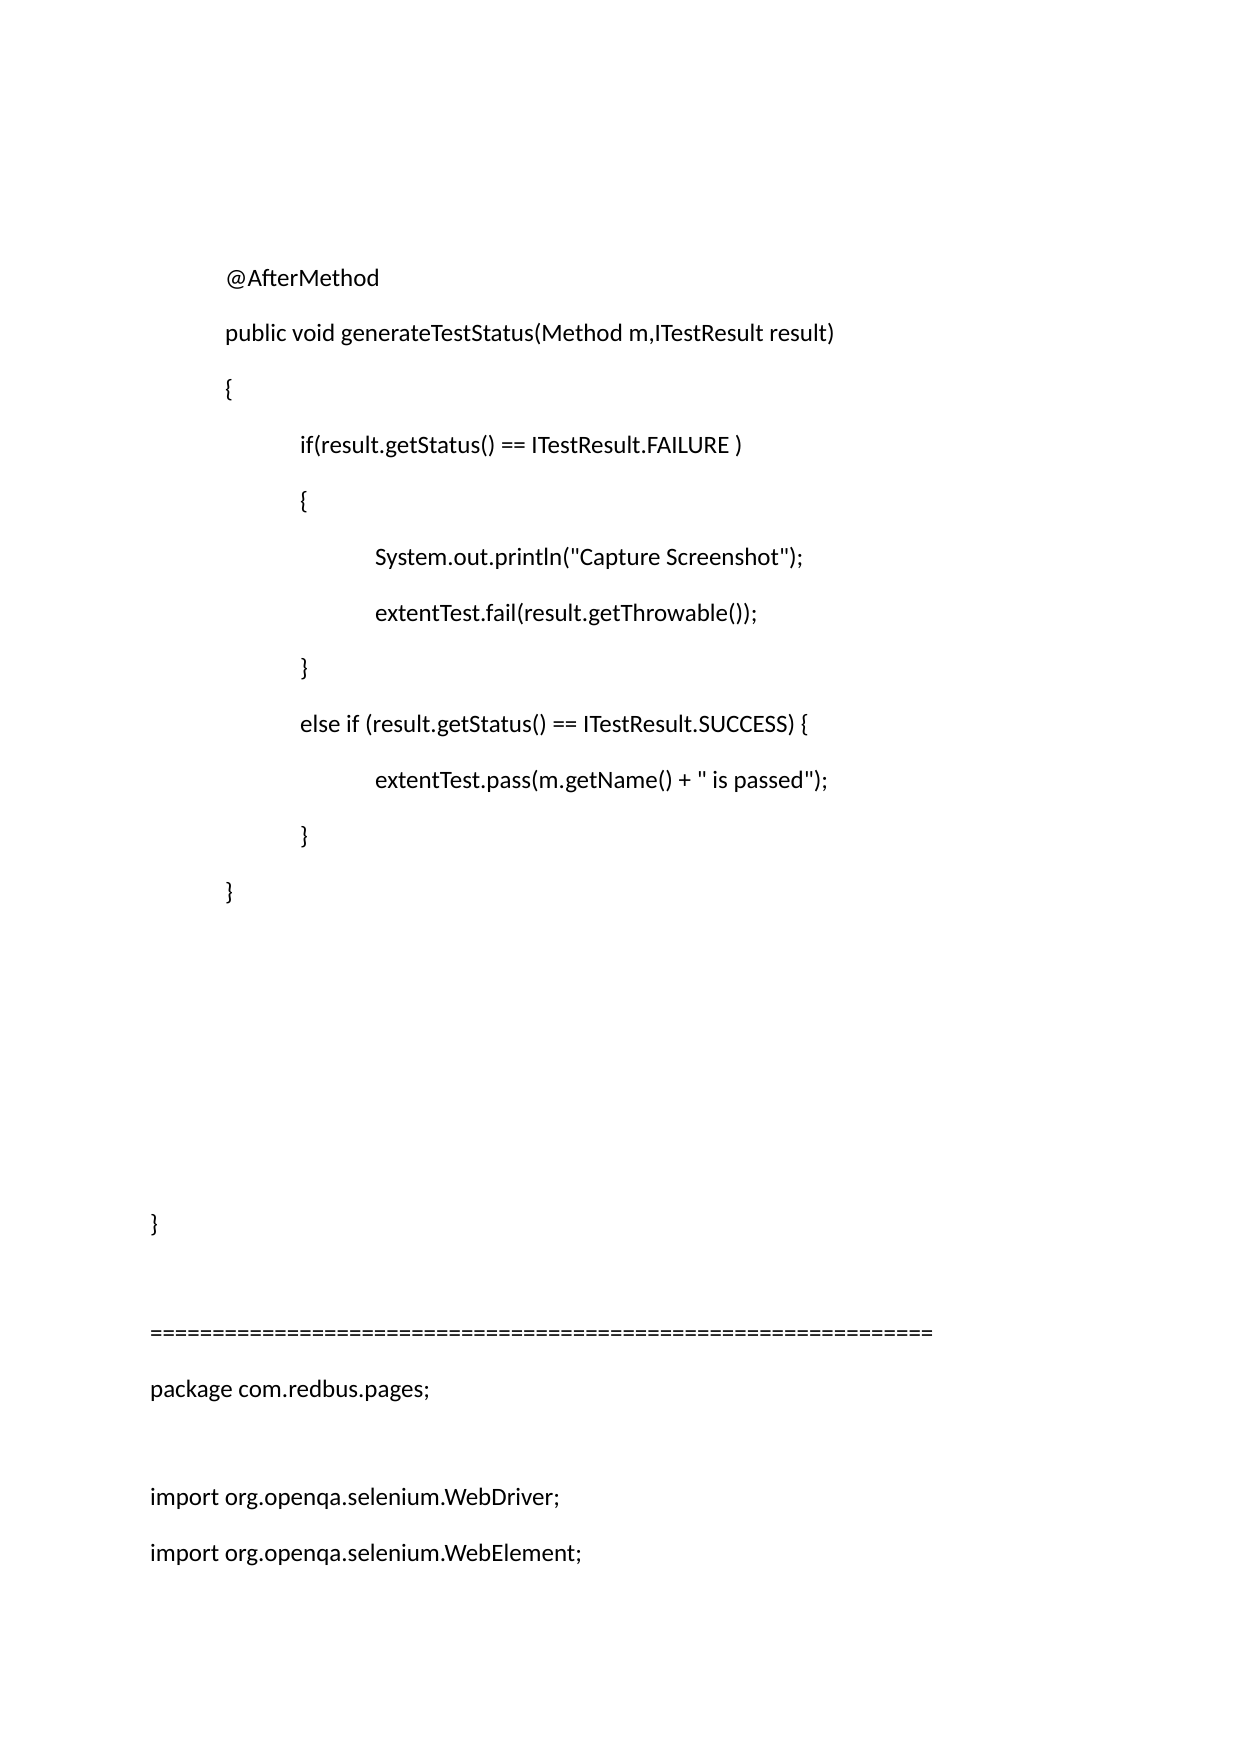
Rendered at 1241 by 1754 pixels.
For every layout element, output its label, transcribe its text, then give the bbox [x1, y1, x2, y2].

text { [150, 485, 1090, 516]
text =============================================================== [150, 1317, 1090, 1347]
text } [150, 1208, 1090, 1238]
text if(result.getStatus() == ITestResult.FAILURE ) [150, 429, 1090, 460]
text extentTest.fail(result.getThrowable()); [150, 597, 1090, 627]
text } [150, 876, 1090, 906]
text { [150, 373, 1090, 404]
text public void generateTestStatus(Method m,ITestResult result) [150, 317, 1090, 348]
text } [150, 820, 1090, 851]
text System.out.println("Capture Screenshot"); [150, 541, 1090, 571]
text } [150, 652, 1090, 683]
text import org.openqa.selenium.WebElement; [150, 1537, 1090, 1568]
text import org.openqa.selenium.WebDriver; [150, 1482, 1090, 1512]
text else if (result.getStatus() == ITestResult.SUCCESS) { [150, 708, 1090, 739]
text extentTest.pass(m.getName() + " is passed"); [150, 764, 1090, 795]
text @AfterMethod [150, 262, 1090, 292]
text package com.redbus.pages; [150, 1373, 1090, 1403]
